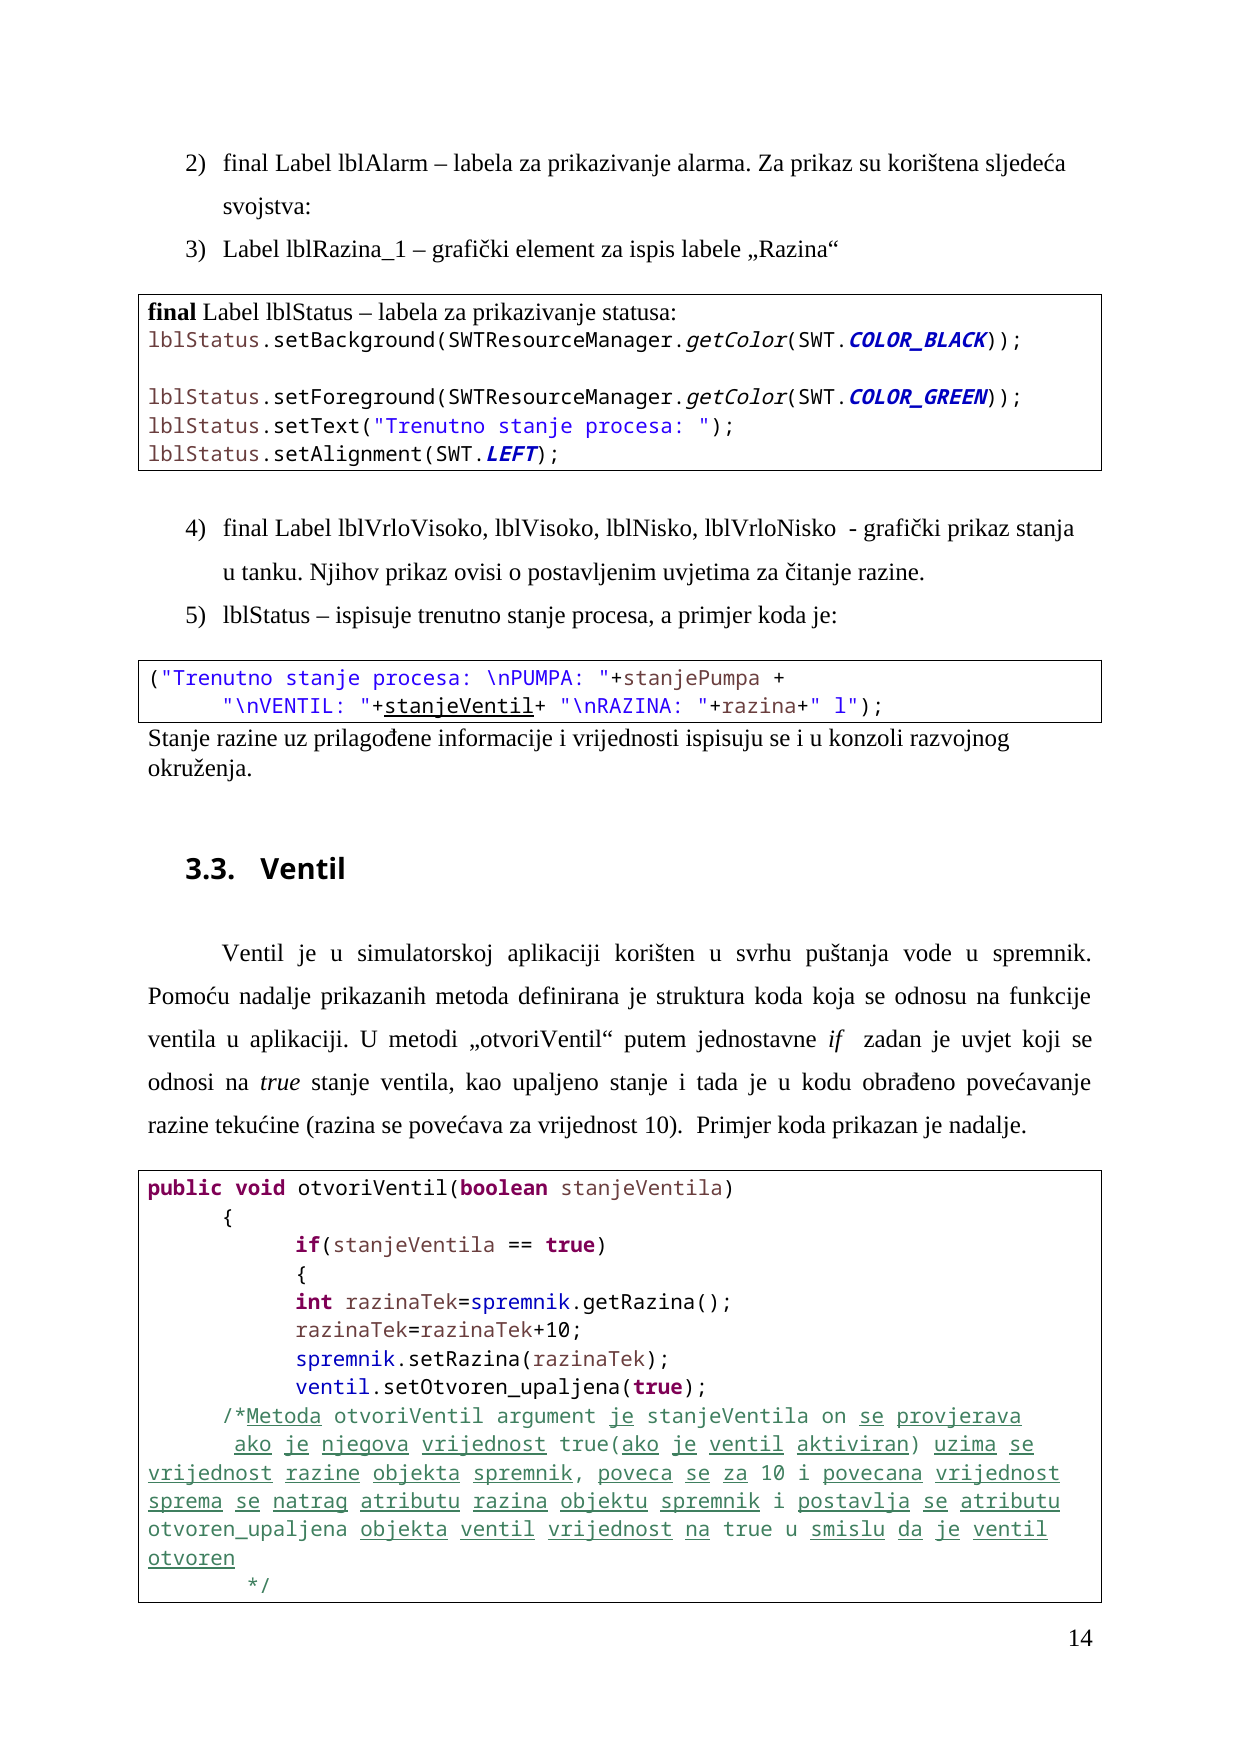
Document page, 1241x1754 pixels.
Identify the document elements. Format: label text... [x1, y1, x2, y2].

text Ventil je u simulatorskoj aplikaciji korišten u svrhu puštanja vode u spremnik. Pomoću nadalje prikazanih metoda definirana je struktura koda koja se odnosu na funkcije ventila u aplikaciji. U metodi „otvoriVentil“ putem jednostavne if zadan je uvjet koji se odnosi na true stanje ventila, kao upaljeno stanje i tada je u kodu obrađeno povećavanje razine tekućine (razina se povećava za vrijednost 10). Primjer koda prikazan je nadalje. [148, 938, 1093, 1139]
list final Label lblVrloVisoko, lblVisoko, lblNisko, lblVrloNisko - grafički prikaz stanja u tanku. Njihov prikaz ovisi o postavljenim uvjetima za čitanje razine. [185, 513, 1093, 585]
text { [148, 1259, 1093, 1287]
text { [148, 1202, 1093, 1230]
subtitle Ventil [185, 848, 1093, 888]
text /*Metoda otvoriVentil argument je stanjeVentila on se provjerava [148, 1401, 1093, 1429]
text public void otvoriVentil(boolean stanjeVentila) [139, 1171, 1101, 1202]
text Stanje razine uz prilagođene informacije i vrijednosti ispisuju se i u konzoli razvojnog okruženja. [148, 723, 1093, 782]
text "\nVENTIL: "+stanjeVentil+ "\nRAZINA: "+razina+" l"); [139, 688, 1101, 722]
list Label lblRazina_1 – grafički element za ispis labele „Razina“ [185, 234, 1093, 263]
text spremnik.setRazina(razinaTek); [148, 1344, 1093, 1372]
text int razinaTek=spremnik.getRazina(); [148, 1287, 1093, 1316]
list lblStatus – ispisuje trenutno stanje procesa, a primjer koda je: [185, 600, 1093, 628]
text razinaTek=razinaTek+10; [148, 1316, 1093, 1344]
text if(stanjeVentila == true) [148, 1230, 1093, 1259]
text ("Trenutno stanje procesa: \nPUMPA: "+stanjePumpa + [139, 661, 1101, 688]
text ventil.setOtvoren_upaljena(true); [148, 1372, 1093, 1401]
text ako je njegova vrijednost true(ako je ventil aktiviran) uzima se vrijednost razine objekta spremnik, poveca se za 10 i povecana vrijednost sprema se natrag atributu razina objektu spremnik i postavlja se atributu otvoren_upaljena objekta ventil vrijednost na true u smislu da je ventil otvoren [148, 1429, 1093, 1568]
text final Label lblStatus – labela za prikazivanje statusa: lblStatus.setBackground(SWTResourceManager.getColor(SWT.COLOR_BLACK)); lblStatus.setForeground(SWTResourceManager.getColor(SWT.COLOR_GREEN)); lblStatus.setText("Trenutno stanje procesa: "); lblStatus.setAlignment(SWT.LEFT); [139, 295, 1101, 470]
list final Label lblAlarm – labela za prikazivanje alarma. Za prikaz su korištena sljedeća svojstva: [185, 148, 1093, 219]
text */ [139, 1568, 1101, 1602]
